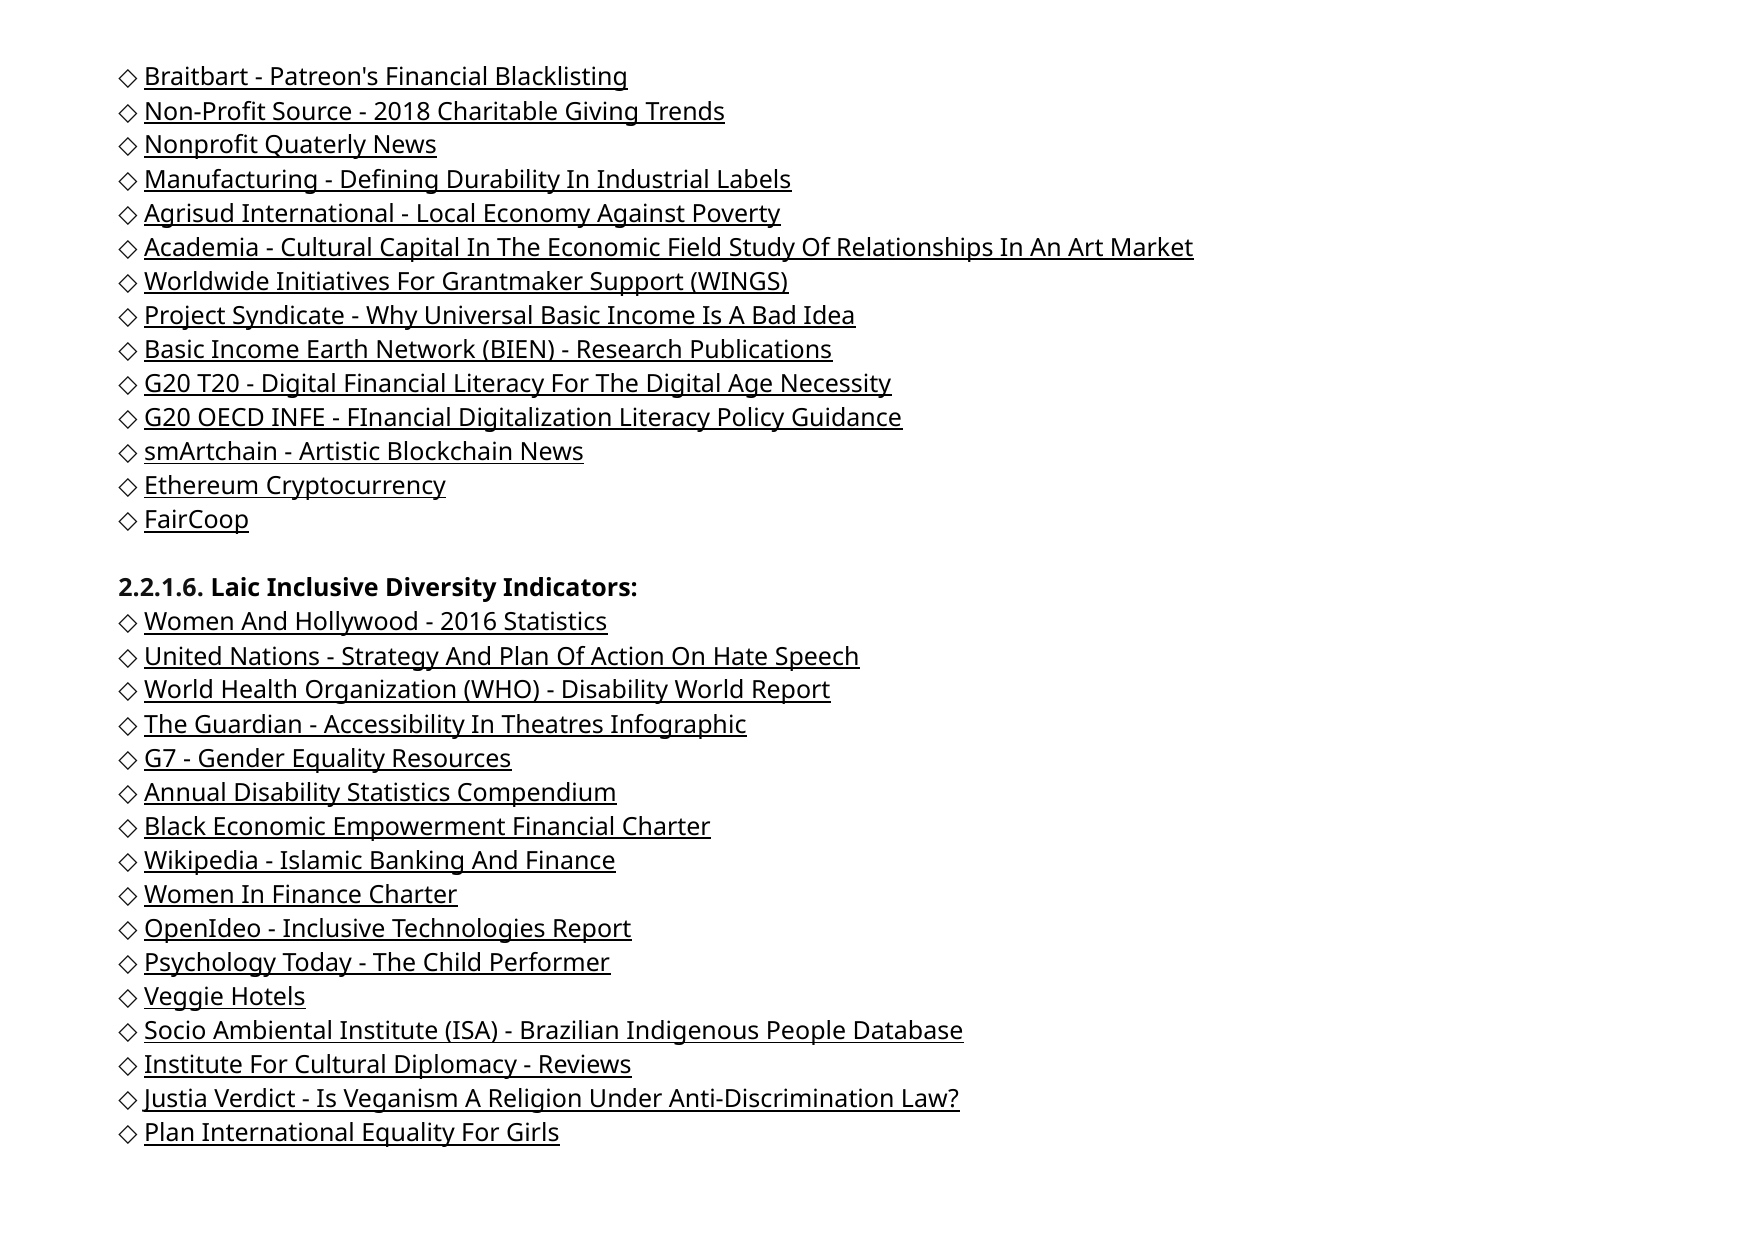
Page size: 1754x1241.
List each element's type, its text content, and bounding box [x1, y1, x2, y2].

text ◇ Nonprofit Quaterly News [118, 127, 1695, 161]
text ◇ OpenIdeo - Inclusive Technologies Report [118, 911, 1695, 945]
text ◇ Ethereum Cryptocurrency [118, 468, 1695, 502]
text ◇ Justia Verdict - Is Veganism A Religion Under Anti-Discrimination Law? [118, 1081, 1695, 1115]
text ◇ G7 - Gender Equality Resources [118, 740, 1695, 774]
text ◇ Worldwide Initiatives For Grantmaker Support (WINGS) [118, 263, 1695, 297]
text ◇ Manufacturing - Defining Durability In Industrial Labels [118, 161, 1695, 195]
text ◇ Braitbart - Patreon's Financial Blacklisting [118, 59, 1695, 93]
text ◇ Non-Profit Source - 2018 Charitable Giving Trends [118, 93, 1695, 127]
text ◇ Annual Disability Statistics Compendium [118, 774, 1695, 808]
text ◇ G20 OECD INFE - FInancial Digitalization Literacy Policy Guidance [118, 400, 1695, 434]
text ◇ Agrisud International - Local Economy Against Poverty [118, 195, 1695, 229]
text ◇ Psychology Today - The Child Performer [118, 945, 1695, 979]
text ◇ Institute For Cultural Diplomacy - Reviews [118, 1047, 1695, 1081]
text ◇ Wikipedia - Islamic Banking And Finance [118, 842, 1695, 877]
text ◇ United Nations - Strategy And Plan Of Action On Hate Speech [118, 638, 1695, 672]
text ◇ Veggie Hotels [118, 979, 1695, 1013]
text ◇ Women In Finance Charter [118, 877, 1695, 911]
text ◇ smArtchain - Artistic Blockchain News [118, 434, 1695, 468]
text ◇ Women And Hollywood - 2016 Statistics [118, 604, 1695, 638]
text ◇ Basic Income Earth Network (BIEN) - Research Publications [118, 332, 1695, 366]
text ◇ Black Economic Empowerment Financial Charter [118, 808, 1695, 842]
text ◇ Socio Ambiental Institute (ISA) - Brazilian Indigenous People Database [118, 1013, 1695, 1047]
text ◇ The Guardian - Accessibility In Theatres Infographic [118, 706, 1695, 740]
text ◇ Plan International Equality For Girls [118, 1115, 1695, 1149]
text ◇ Academia - Cultural Capital In The Economic Field Study Of Relationships In An Art Market [118, 229, 1695, 263]
text ◇ FairCoop [118, 502, 1695, 536]
text ◇ World Health Organization (WHO) - Disability World Report [118, 672, 1695, 706]
text ◇ Project Syndicate - Why Universal Basic Income Is A Bad Idea [118, 297, 1695, 332]
text ◇ G20 T20 - Digital Financial Literacy For The Digital Age Necessity [118, 366, 1695, 400]
text 2.2.1.6. Laic Inclusive Diversity Indicators: [118, 570, 1695, 604]
